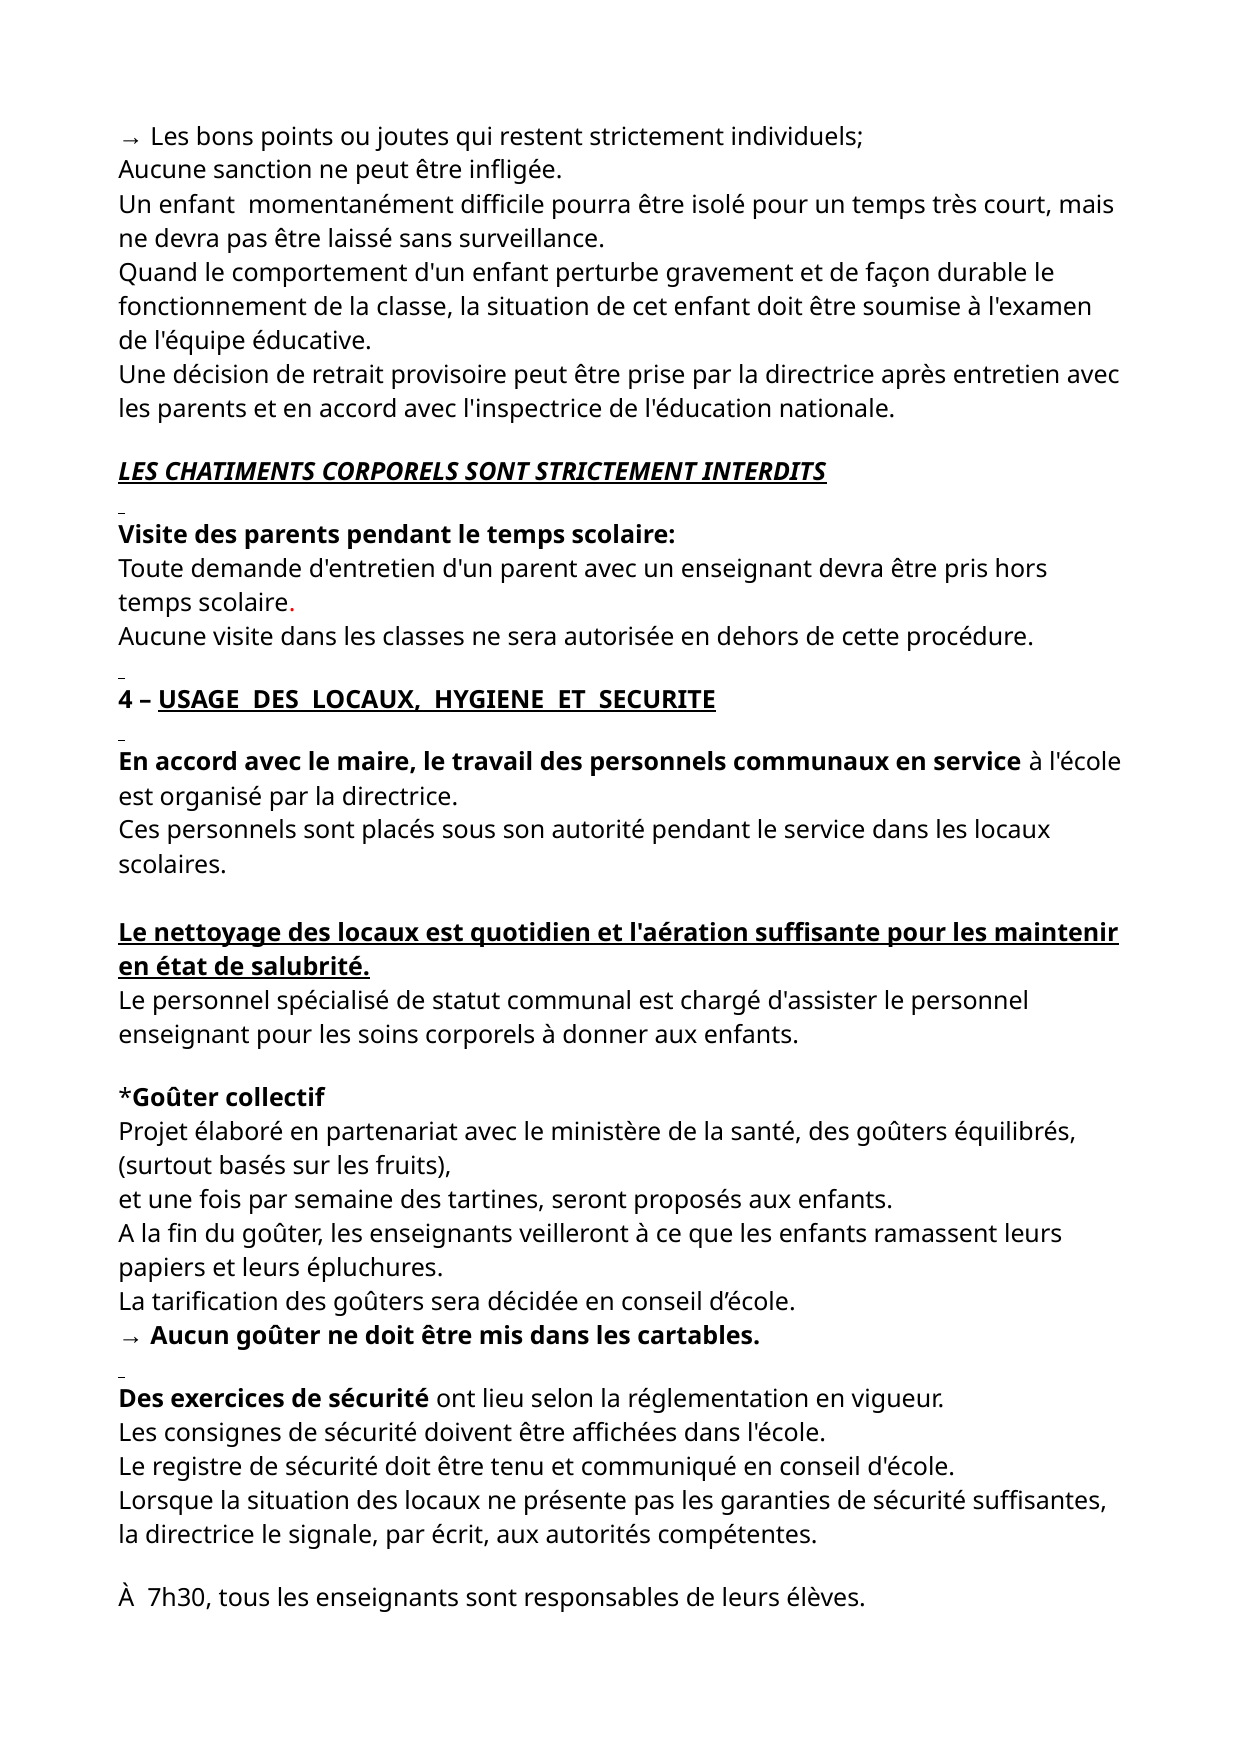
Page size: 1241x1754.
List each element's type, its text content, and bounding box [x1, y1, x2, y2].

text → Les bons points ou joutes qui restent strictement individuels; [118, 118, 1122, 152]
text Lorsque la situation des locaux ne présente pas les garanties de sécurité suffisantes, la directrice le signale, par écrit, aux autorités compétentes. [118, 1483, 1122, 1551]
text À 7h30, tous les enseignants sont responsables de leurs élèves. [118, 1580, 1122, 1614]
text Une décision de retrait provisoire peut être prise par la directrice après entretien avec les parents et en accord avec l'inspectrice de l'éducation nationale. [118, 357, 1122, 425]
text et une fois par semaine des tartines, seront proposés aux enfants. [118, 1182, 1122, 1216]
text Le registre de sécurité doit être tenu et communiqué en conseil d'école. [118, 1449, 1122, 1483]
text *Goûter collectif [118, 1079, 1122, 1113]
text Visite des parents pendant le temps scolaire: [118, 516, 1122, 550]
text Quand le comportement d'un enfant perturbe gravement et de façon durable le fonctionnement de la classe, la situation de cet enfant doit être soumise à l'examen de l'équipe éducative. [118, 254, 1122, 357]
text Les consignes de sécurité doivent être affichées dans l'école. [118, 1415, 1122, 1449]
text La tarification des goûters sera décidée en conseil d’école. [118, 1284, 1122, 1318]
text A la fin du goûter, les enseignants veilleront à ce que les enfants ramassent leurs papiers et leurs épluchures. [118, 1216, 1122, 1284]
text Le nettoyage des locaux est quotidien et l'aération suffisante pour les maintenir en état de salubrité. [118, 914, 1122, 982]
text → Aucun goûter ne doit être mis dans les cartables. [118, 1318, 1122, 1352]
text Projet élaboré en partenariat avec le ministère de la santé, des goûters équilibrés, (surtout basés sur les fruits), [118, 1113, 1122, 1182]
text Aucune visite dans les classes ne sera autorisée en dehors de cette procédure. [118, 618, 1122, 652]
text Des exercices de sécurité ont lieu selon la réglementation en vigueur. [118, 1381, 1122, 1415]
text LES CHATIMENTS CORPORELS SONT STRICTEMENT INTERDITS [118, 453, 1122, 487]
text Toute demande d'entretien d'un parent avec un enseignant devra être pris hors temps scolaire. [118, 550, 1122, 618]
text Ces personnels sont placés sous son autorité pendant le service dans les locaux scolaires. [118, 812, 1122, 880]
text Un enfant momentanément difficile pourra être isolé pour un temps très court, mais ne devra pas être laissé sans surveillance. [118, 186, 1122, 254]
text En accord avec le maire, le travail des personnels communaux en service à l'école est organisé par la directrice. [118, 744, 1122, 812]
text Le personnel spécialisé de statut communal est chargé d'assister le personnel enseignant pour les soins corporels à donner aux enfants. [118, 982, 1122, 1051]
text Aucune sanction ne peut être infligée. [118, 152, 1122, 186]
text 4 – USAGE DES LOCAUX, HYGIENE ET SECURITE [118, 681, 1122, 715]
